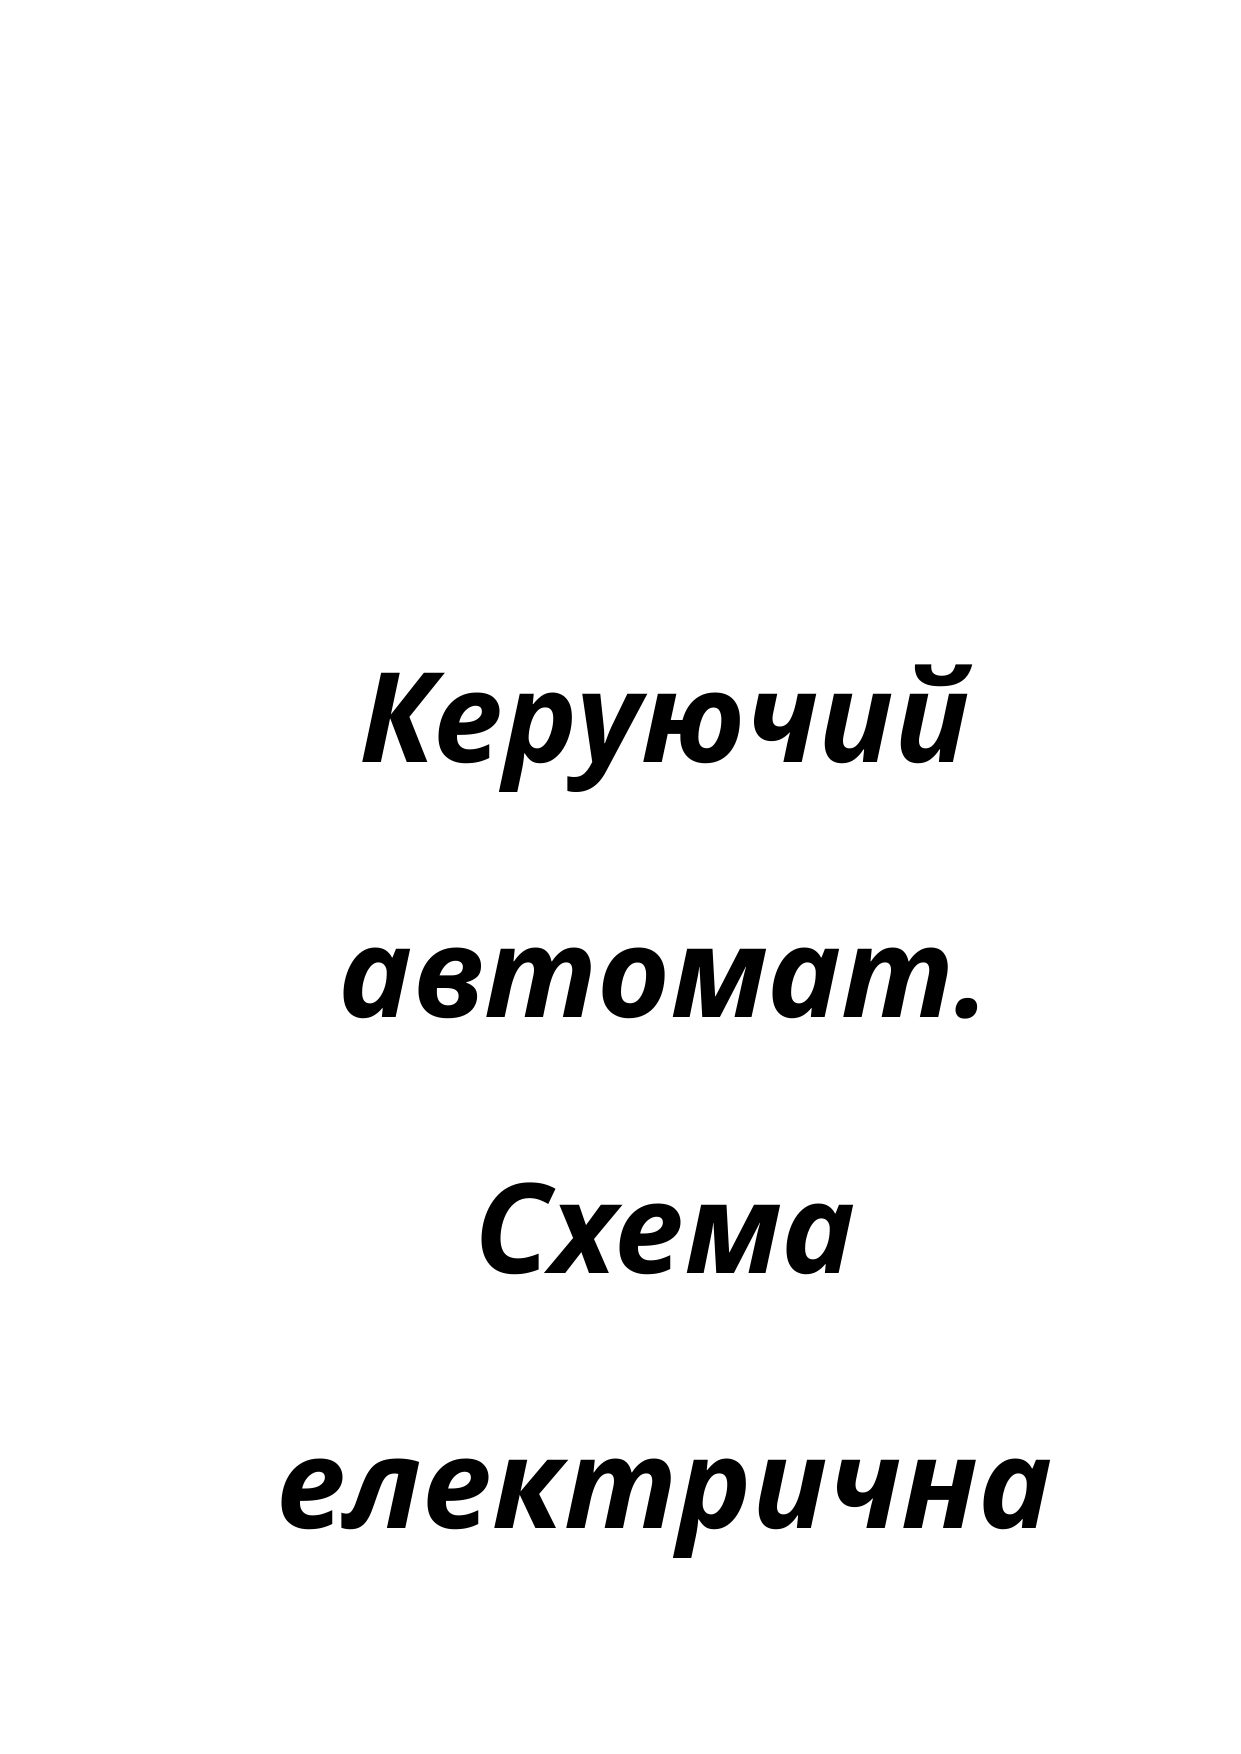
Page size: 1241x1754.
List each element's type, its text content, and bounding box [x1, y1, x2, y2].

text Керуючий автомат. Схема електрична [213, 628, 1116, 1565]
